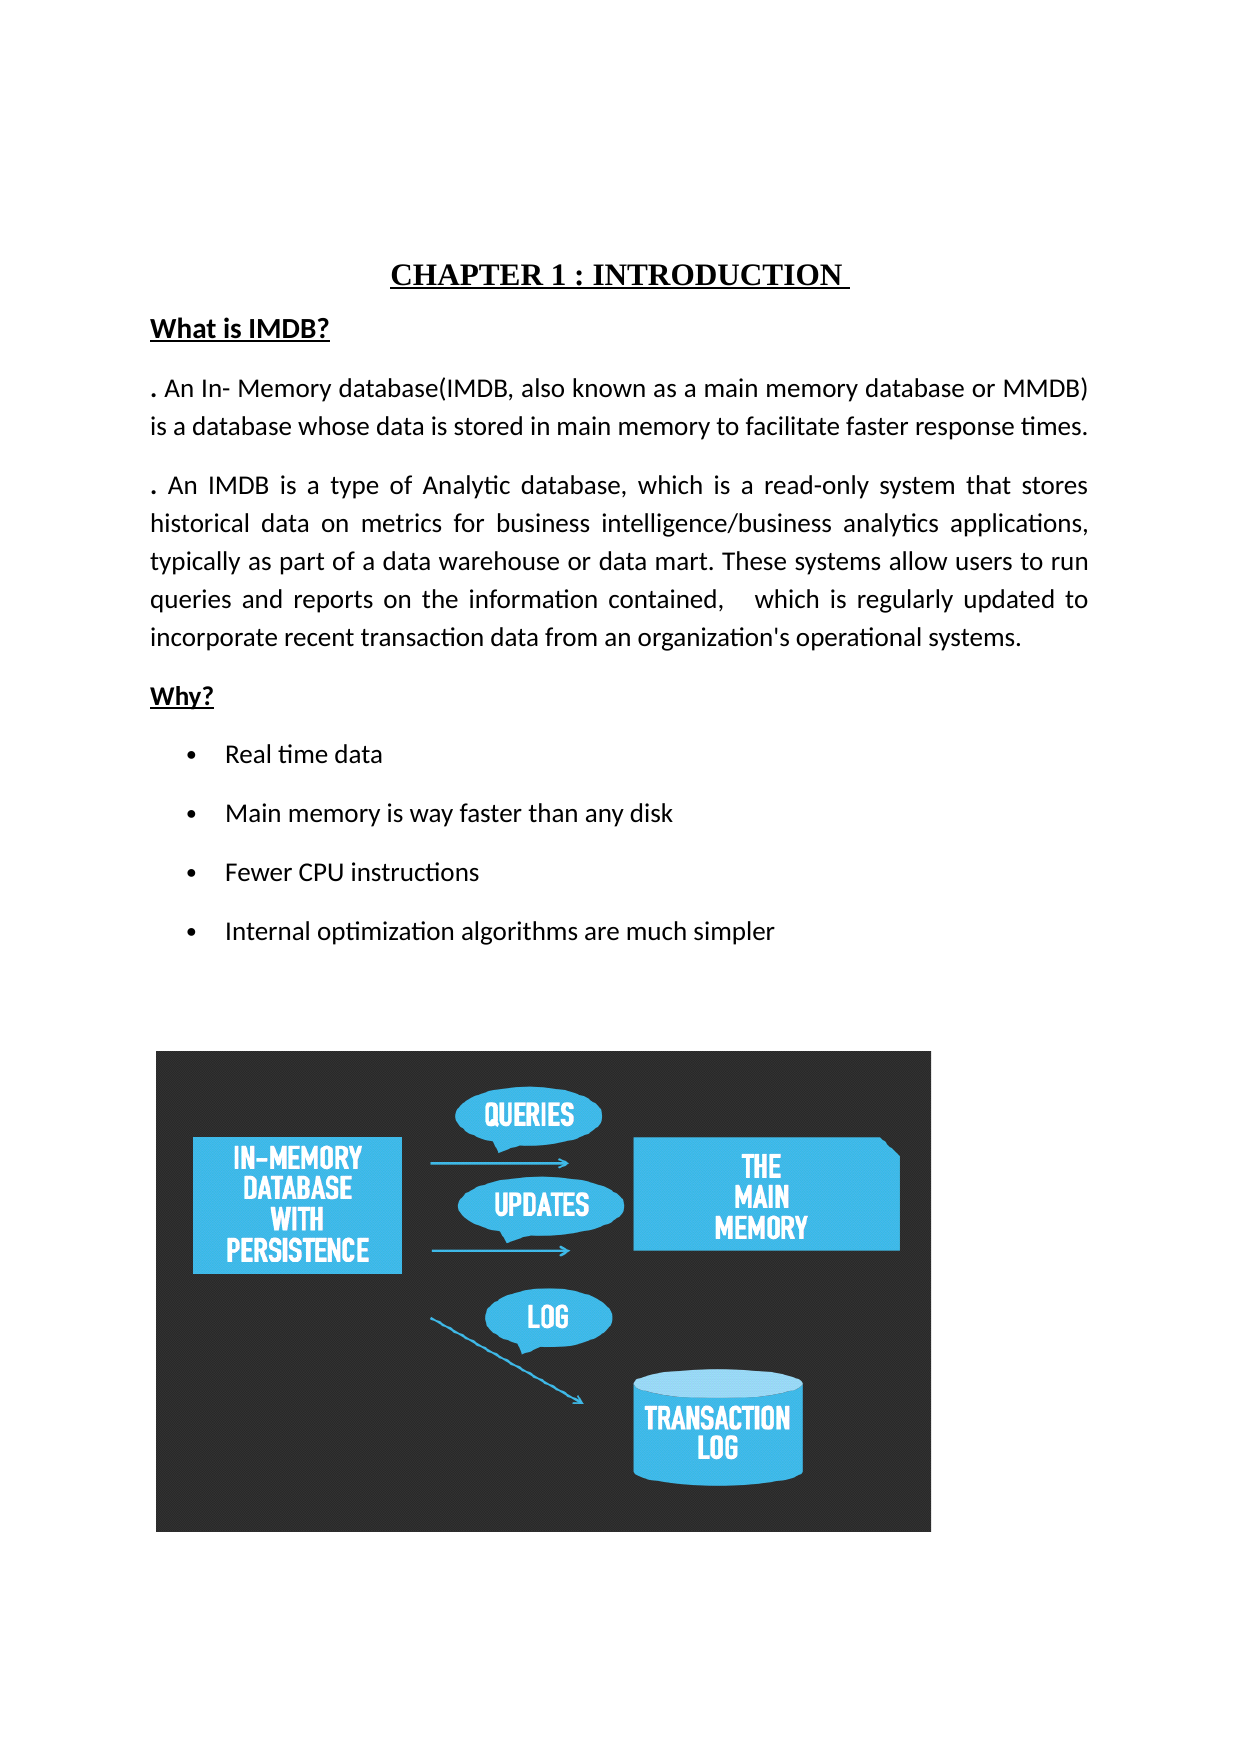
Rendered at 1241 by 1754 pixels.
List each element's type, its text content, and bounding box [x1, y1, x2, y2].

text CHAPTER 1 : INTRODUCTION [150, 256, 1090, 292]
list Fewer CPU instructions [187, 855, 1090, 888]
text . An In- Memory database(IMDB, also known as a main memory database or MMDB) is a database whose data is stored in main memory to facilitate faster response times. [150, 372, 1090, 442]
text What is IMDB? [150, 310, 1090, 345]
list Real time data [187, 737, 1090, 770]
text . An IMDB is a type of Analytic database, which is a read-only system that stores historical data on metrics for business intelligence/business analytics applications, typically as part of a data warehouse or data mart. These systems allow users to run queries and reports on the information contained, which is regularly updated to incorporate recent transaction data from an organization's operational systems. [150, 468, 1090, 653]
list Main memory is way faster than any disk [187, 796, 1090, 829]
list Internal optimization algorithms are much simpler [187, 914, 1090, 947]
text Why? [150, 679, 1090, 712]
